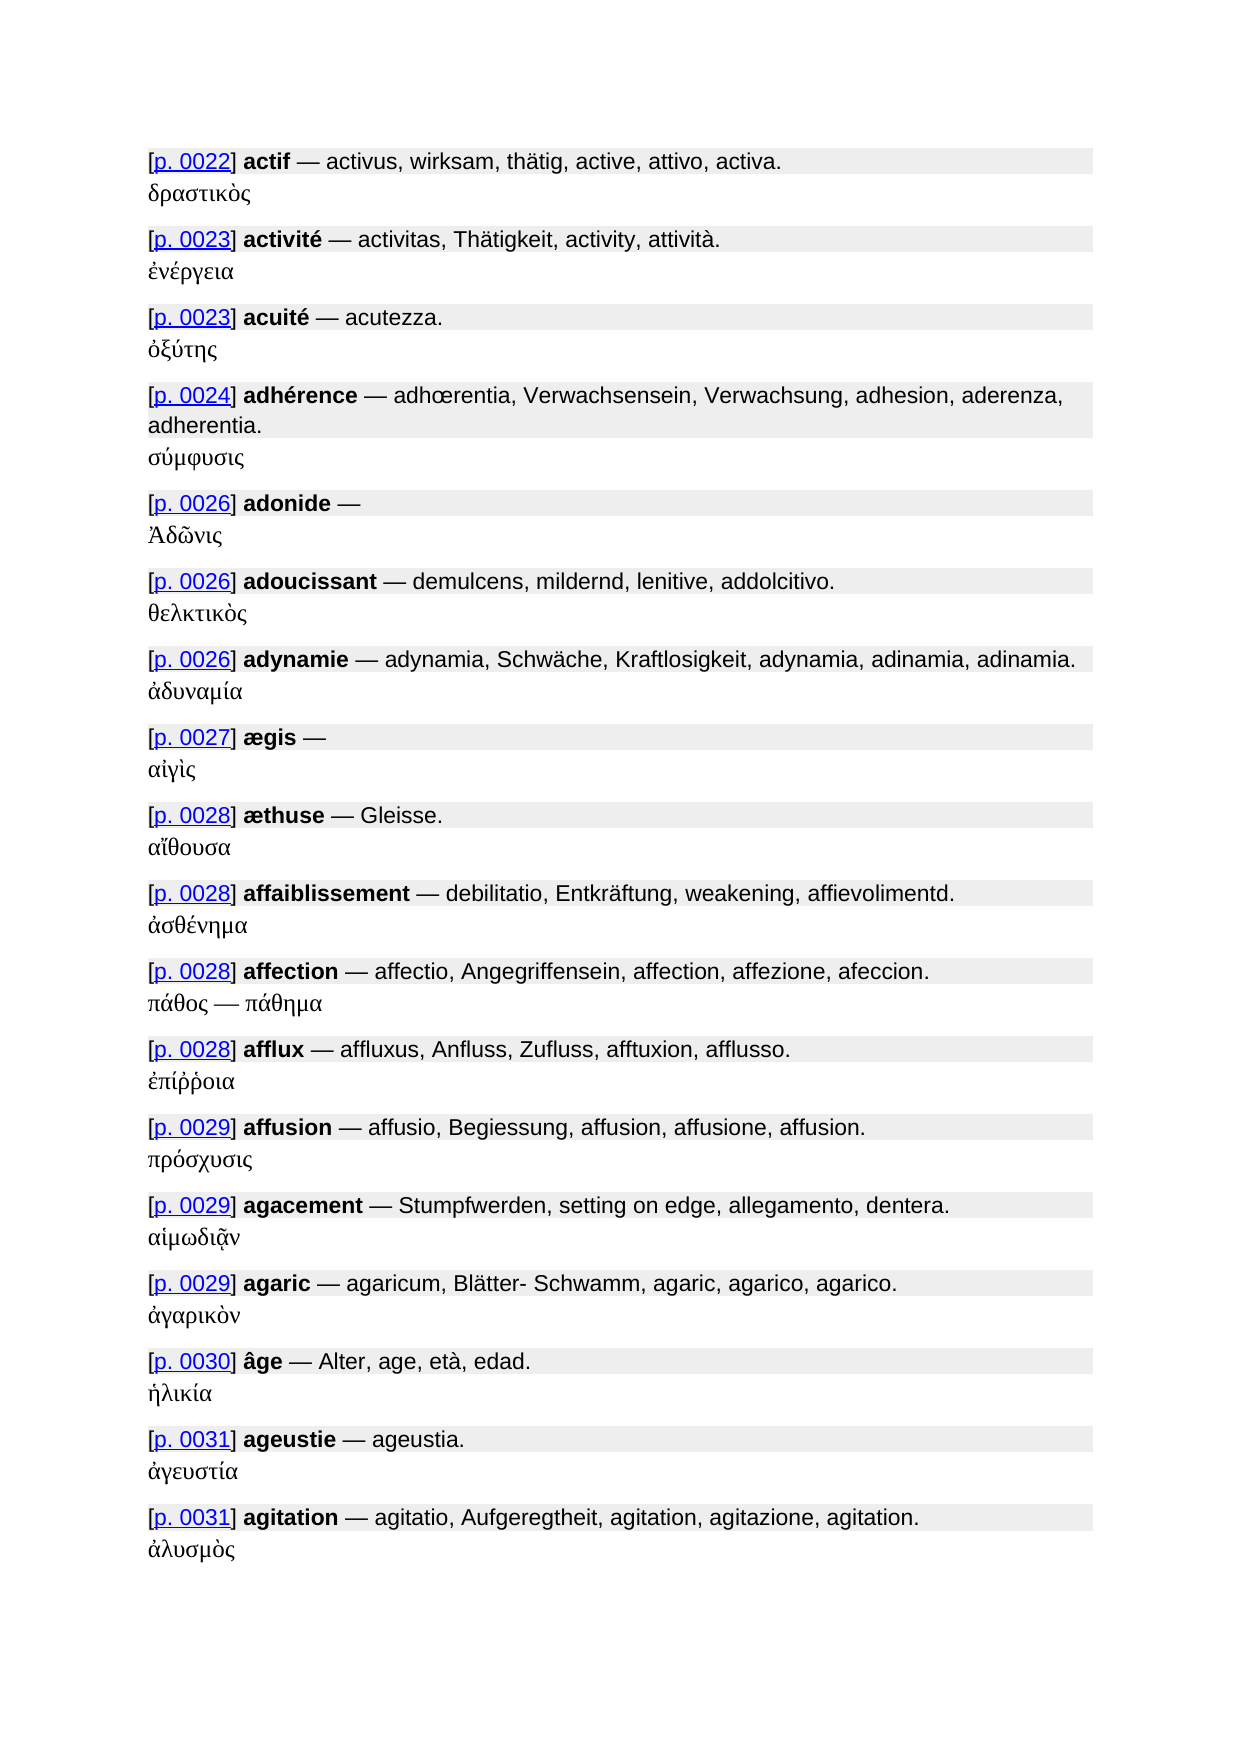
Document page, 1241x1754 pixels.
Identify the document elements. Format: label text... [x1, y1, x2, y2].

text αἱμωδιᾷν [148, 1222, 1093, 1251]
text [p. 0027] ægis — [148, 724, 1093, 750]
text σύμφυσις [148, 442, 1093, 471]
text ἀλυσμὸς [148, 1534, 1093, 1563]
text [p. 0031] ageustie — ageustia. [148, 1426, 1093, 1452]
text Ἀδῶνις [148, 520, 1093, 549]
text πάθος — πάθημα [148, 988, 1093, 1017]
text ἀσθένημα [148, 910, 1093, 939]
text [p. 0029] agacement — Stumpfwerden, setting on edge, allegamento, dentera. [148, 1192, 1093, 1218]
text ἀδυναμία [148, 676, 1093, 705]
text [p. 0023] acuité — acutezza. [148, 304, 1093, 330]
text [p. 0024] adhérence — adhœrentia, Verwachsensein, Verwachsung, adhesion, aderenza, adherentia. [148, 382, 1093, 438]
text [p. 0031] agitation — agitatio, Aufgeregtheit, agitation, agitazione, agitation. [148, 1504, 1093, 1531]
text ἡλικία [148, 1378, 1093, 1407]
text [p. 0028] æthuse — Gleisse. [148, 802, 1093, 828]
text αἴθουσα [148, 832, 1093, 861]
text [p. 0026] adynamie — adynamia, Schwäche, Kraftlosigkeit, adynamia, adinamia, adinamia. [148, 646, 1093, 672]
text [p. 0026] adonide — [148, 490, 1093, 516]
text [p. 0030] âge — Alter, age, età, edad. [148, 1348, 1093, 1374]
text θελκτικὸς [148, 598, 1093, 627]
text ὀξύτης [148, 334, 1093, 363]
text [p. 0028] affection — affectio, Angegriffensein, affection, affezione, afeccion. [148, 958, 1093, 984]
text δραστικὸς [148, 178, 1093, 207]
text ἀγευστία [148, 1456, 1093, 1485]
text [p. 0026] adoucissant — demulcens, mildernd, lenitive, addolcitivo. [148, 568, 1093, 594]
text ἐνέργεια [148, 256, 1093, 284]
text [p. 0028] affaiblissement — debilitatio, Entkräftung, weakening, affievolimentd. [148, 880, 1093, 906]
text πρόσχυσις [148, 1144, 1093, 1173]
text [p. 0023] activité — activitas, Thätigkeit, activity, attività. [148, 226, 1093, 252]
text [p. 0029] affusion — affusio, Begiessung, affusion, affusione, affusion. [148, 1114, 1093, 1140]
text [p. 0028] afflux — affluxus, Anfluss, Zufluss, afftuxion, afflusso. [148, 1036, 1093, 1062]
text αἰγὶς [148, 754, 1093, 783]
text ἐπίῤῥοια [148, 1066, 1093, 1095]
text [p. 0029] agaric — agaricum, Blätter- Schwamm, agaric, agarico, agarico. [148, 1270, 1093, 1296]
text [p. 0022] actif — activus, wirksam, thätig, active, attivo, activa. [148, 148, 1093, 174]
text ἀγαρικὸν [148, 1300, 1093, 1329]
